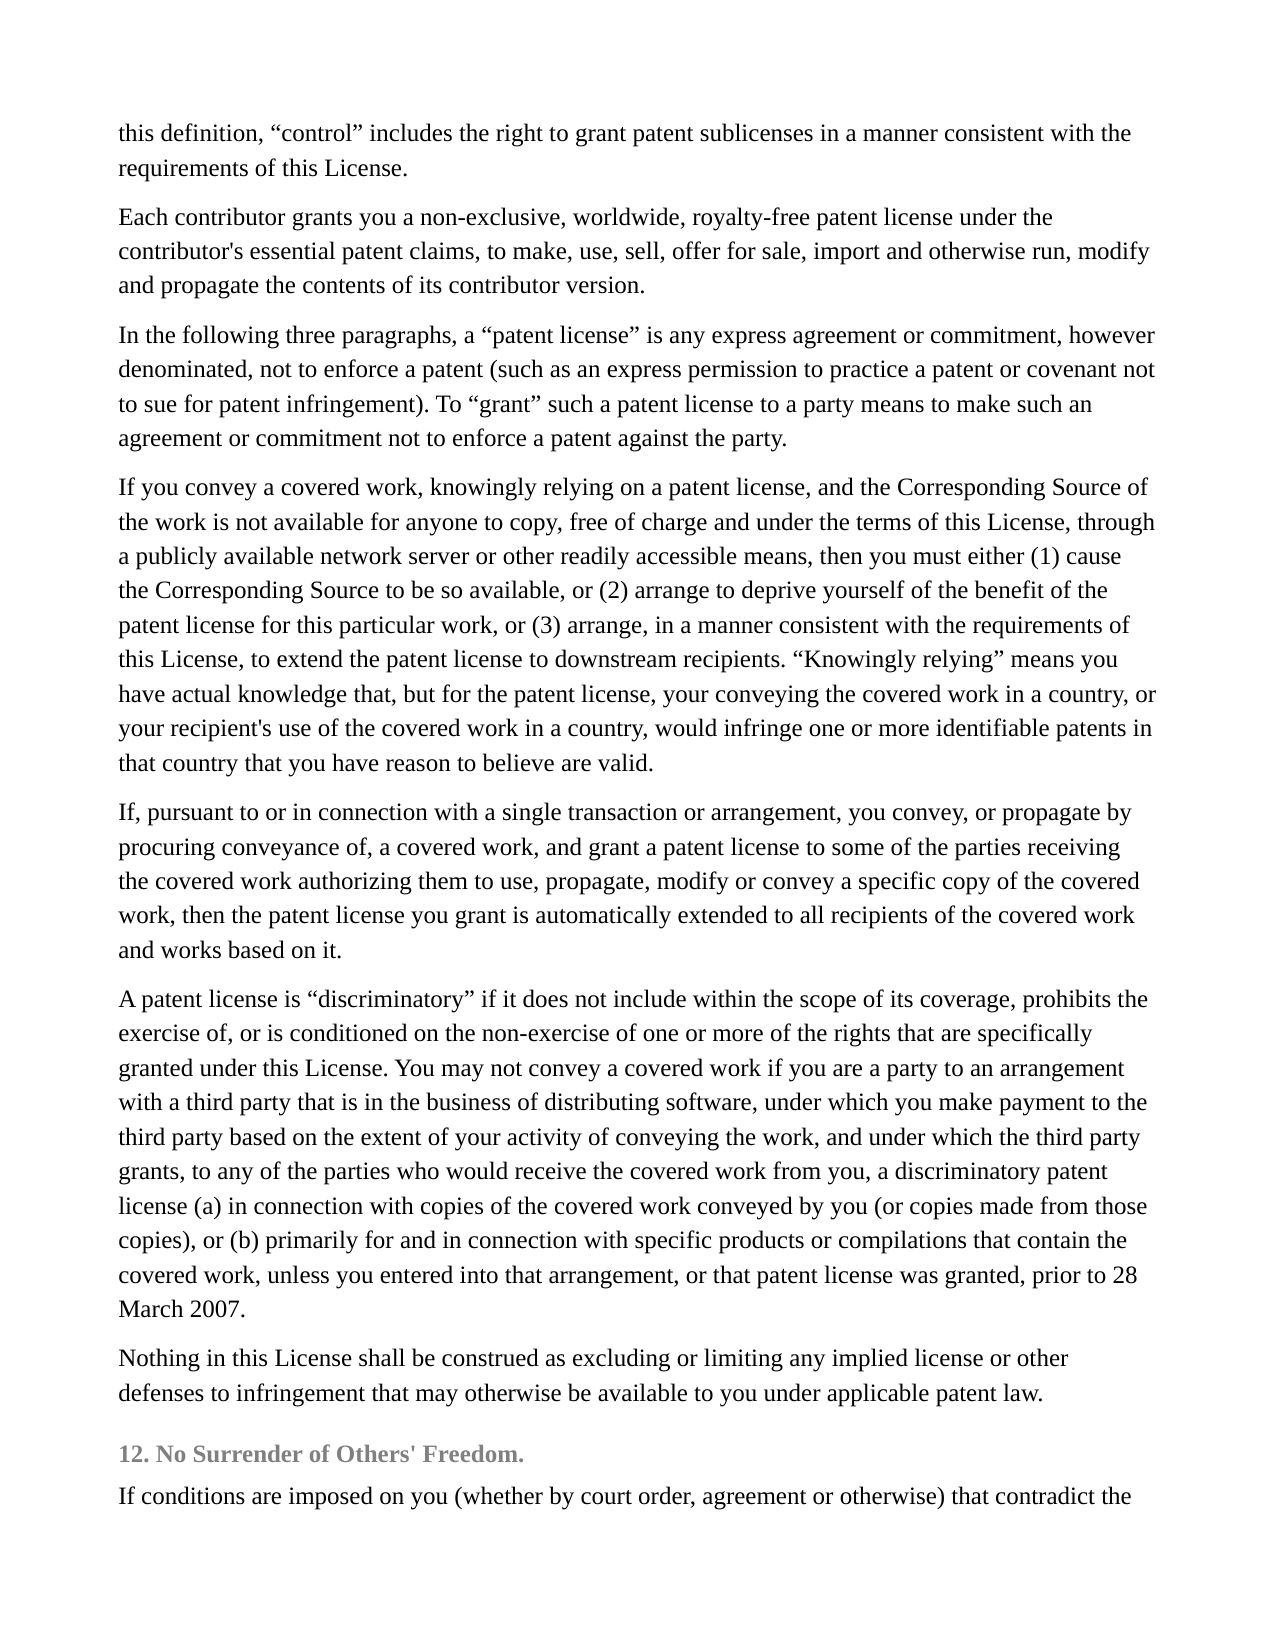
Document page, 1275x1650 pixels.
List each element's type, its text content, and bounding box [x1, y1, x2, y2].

text this definition, “control” includes the right to grant patent sublicenses in a manner consistent with the requirements of this License. [118, 118, 1157, 181]
text If conditions are imposed on you (whether by court order, agreement or otherwise) that contradict the [118, 1481, 1157, 1509]
text Each contributor grants you a non-exclusive, worldwide, royalty-free patent license under the contributor's essential patent claims, to make, use, sell, offer for sale, import and otherwise run, modify and propagate the contents of its contributor version. [118, 202, 1157, 299]
text If you convey a covered work, knowingly relying on a patent license, and the Corresponding Source of the work is not available for anyone to copy, free of charge and under the terms of this License, through a publicly available network server or other readily accessible means, then you must either (1) cause the Corresponding Source to be so available, or (2) arrange to deprive yourself of the benefit of the patent license for this particular work, or (3) arrange, in a manner consistent with the requirements of this License, to extend the patent license to downstream recipients. “Knowingly relying” means you have actual knowledge that, but for the patent license, your conveying the covered work in a country, or your recipient's use of the covered work in a country, would infringe one or more identifiable patents in that country that you have reason to believe are valid. [118, 472, 1157, 777]
text Nothing in this License shall be construed as excluding or limiting any implied license or other defenses to infringement that may otherwise be available to you under applicable patent law. [118, 1343, 1157, 1407]
text A patent license is “discriminatory” if it does not include within the scope of its coverage, prohibits the exercise of, or is conditioned on the non-exercise of one or more of the rights that are specifically granted under this License. You may not convey a covered work if you are a party to an arrangement with a third party that is in the business of distributing software, under which you make payment to the third party based on the extent of your activity of conveying the work, and under which the third party grants, to any of the parties who would receive the covered work from you, a discriminatory patent license (a) in connection with copies of the covered work conveyed by you (or copies made from those copies), or (b) primarily for and in connection with specific products or compilations that contain the covered work, unless you entered into that arrangement, or that patent license was granted, prior to 28 March 2007. [118, 984, 1157, 1323]
subtitle 12. No Surrender of Others' Freedom. [118, 1439, 1157, 1468]
text If, pursuant to or in connection with a single transaction or arrangement, you convey, or propagate by procuring conveyance of, a covered work, and grant a patent license to some of the parties receiving the covered work authorizing them to use, propagate, modify or convey a specific copy of the covered work, then the patent license you grant is automatically extended to all recipients of the covered work and works based on it. [118, 797, 1157, 964]
text In the following three paragraphs, a “patent license” is any express agreement or commitment, however denominated, not to enforce a patent (such as an express permission to practice a patent or covenant not to sue for patent infringement). To “grant” such a patent license to a party means to make such an agreement or commitment not to enforce a patent against the party. [118, 320, 1157, 452]
